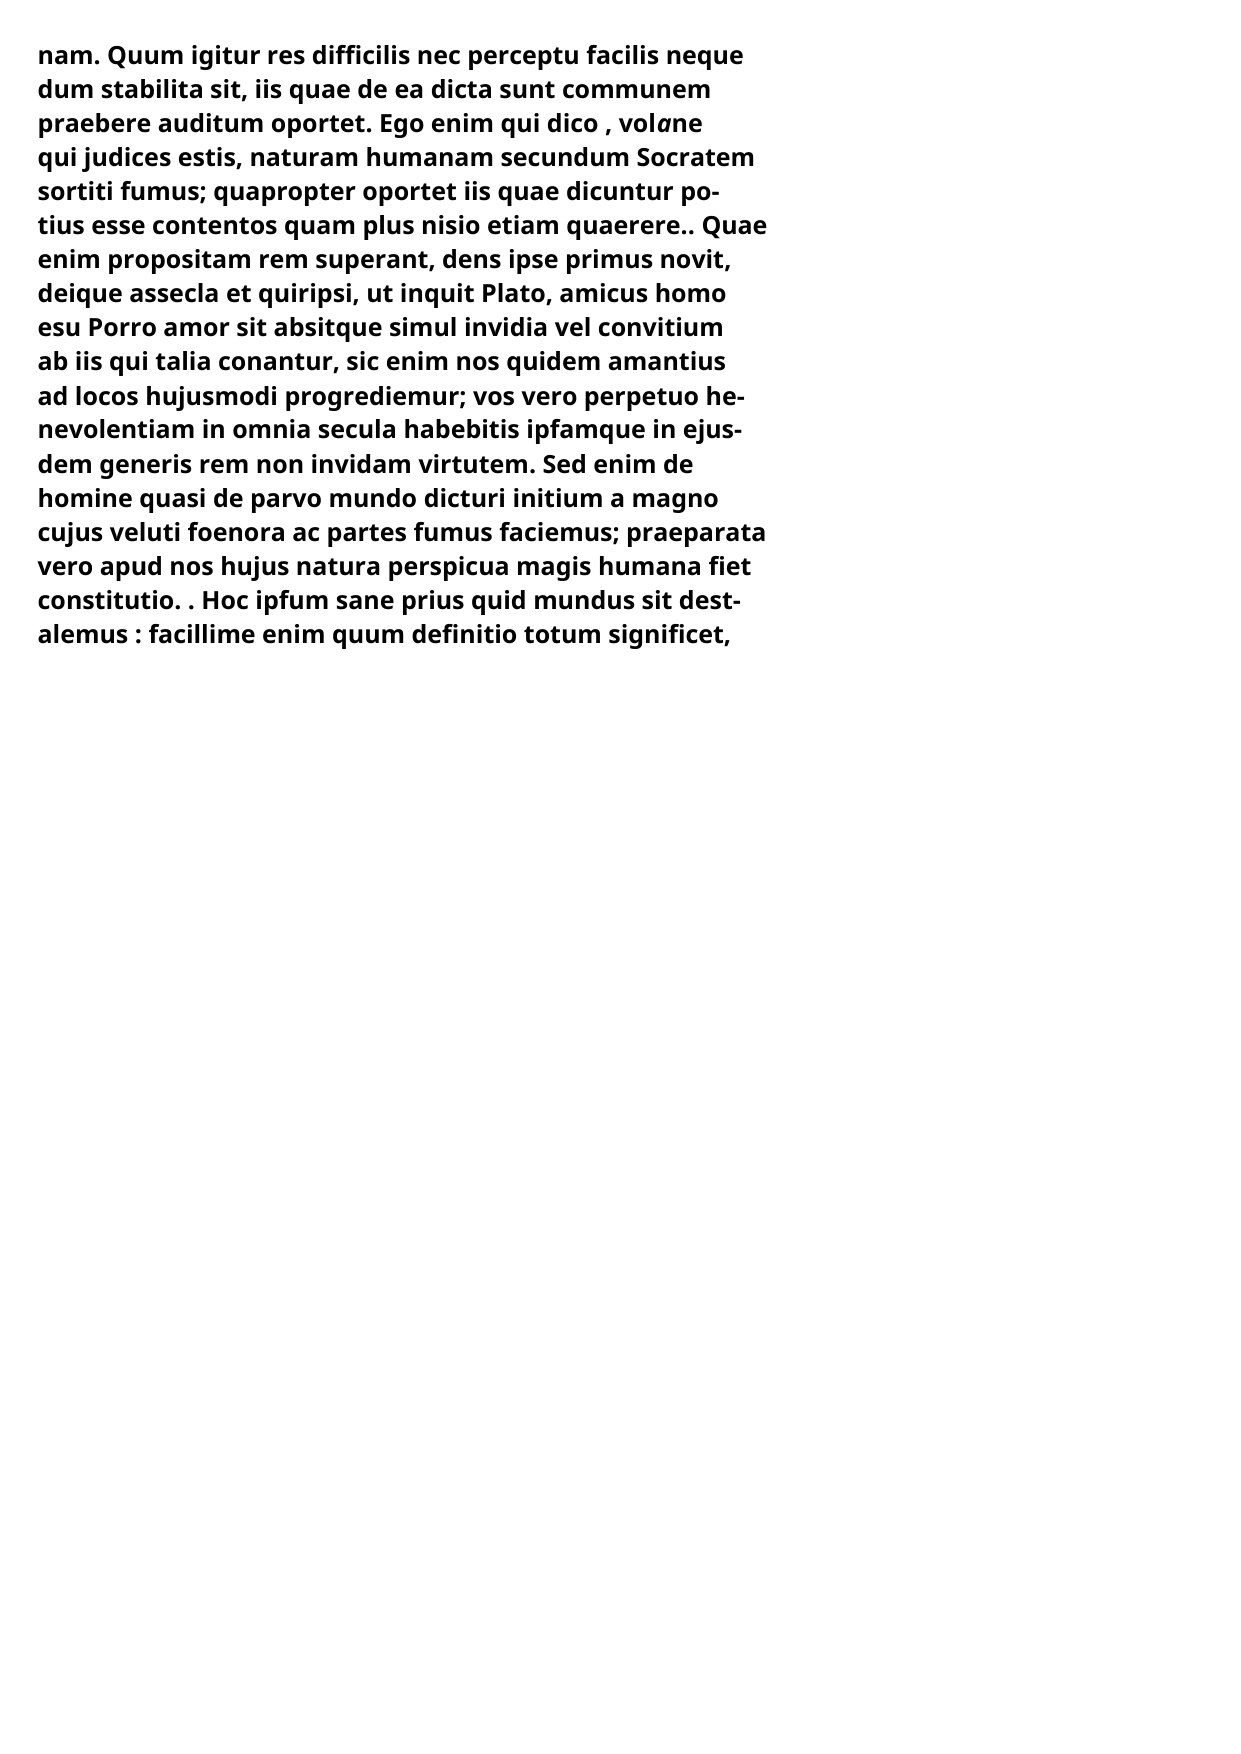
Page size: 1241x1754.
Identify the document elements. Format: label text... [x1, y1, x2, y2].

text nam. Quum igitur res difficilis nec perceptu facilis neque dum stabilita sit, iis quae de ea dicta sunt communem praebere auditum oportet. Ego enim qui dico , volane qui judices estis, naturam humanam secundum Socratem sortiti fumus; quapropter oportet iis quae dicuntur po- tius esse contentos quam plus nisio etiam quaerere.. Quae enim propositam rem superant, dens ipse primus novit, deique assecla et quiripsi, ut inquit Plato, amicus homo esu Porro amor sit absitque simul invidia vel convitium ab iis qui talia conantur, sic enim nos quidem amantius ad locos hujusmodi progrediemur; vos vero perpetuo he- nevolentiam in omnia secula habebitis ipfamque in ejus- dem generis rem non invidam virtutem. Sed enim de homine quasi de parvo mundo dicturi initium a magno cujus veluti foenora ac partes fumus faciemus; praeparata vero apud nos hujus natura perspicua magis humana fiet constitutio. . Hoc ipfum sane prius quid mundus sit dest- alemus : facillime enim quum definitio totum significet, [37, 37, 1203, 651]
